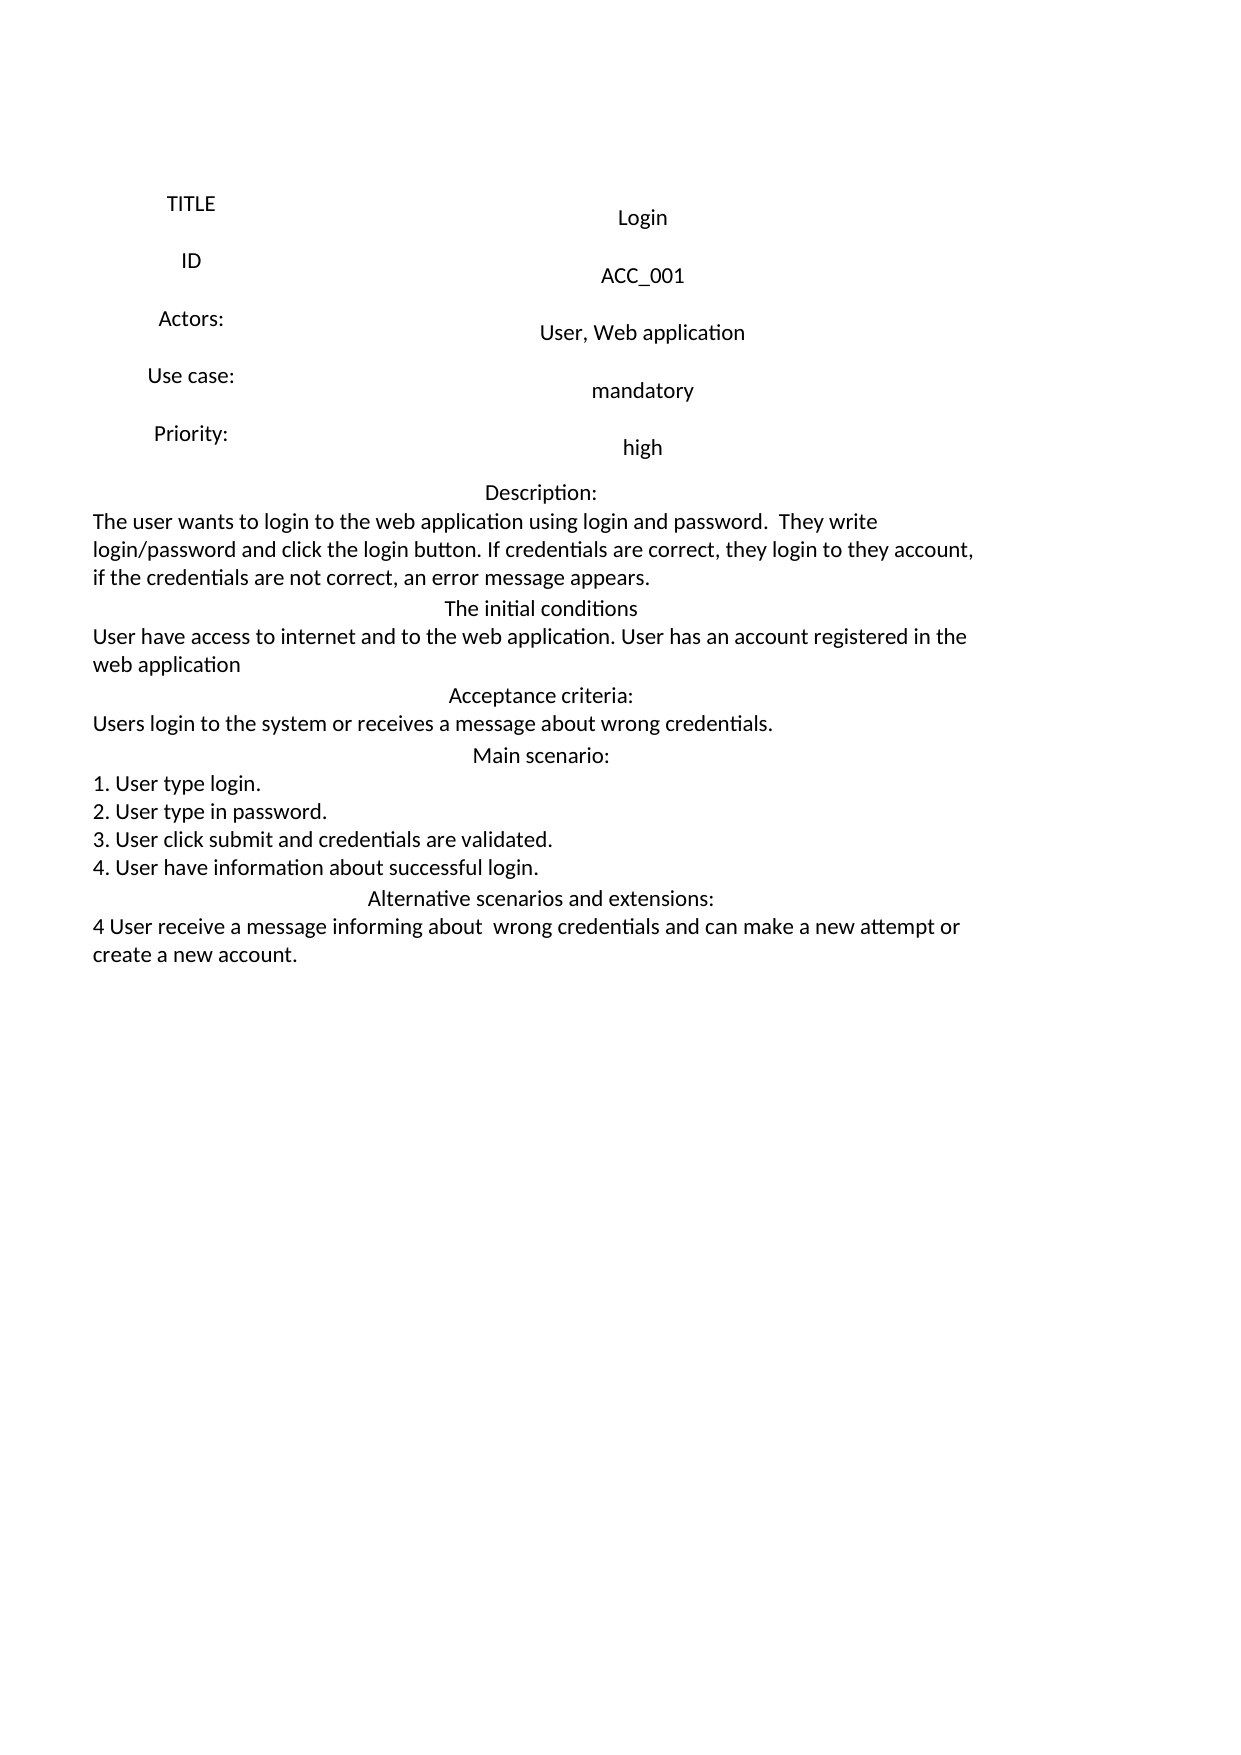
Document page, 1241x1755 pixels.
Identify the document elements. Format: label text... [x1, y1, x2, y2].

table_cell The user wants to login to the web application using login and password. They write login/password and click the login button. If credentials are correct, they login to they account, if the credentials are not correct, an error message appears. [90, 507, 993, 591]
table_header Login [293, 189, 993, 246]
table_cell Actors: [90, 304, 293, 332]
table_cell [193, 390, 293, 419]
table_cell [193, 448, 293, 476]
table_cell [90, 390, 193, 419]
table_cell Acceptance criteria: [90, 678, 993, 709]
table_cell Priority: [90, 419, 293, 447]
table_cell 1. User type login. 2. User type in password. 3. User click submit and credentials are validated. 4. User have information about successful login. [90, 769, 993, 881]
table_cell ACC_001 [293, 246, 993, 304]
table_cell Description: [90, 476, 993, 507]
table_cell [90, 275, 193, 304]
table_cell mandatory [293, 361, 993, 419]
table_cell 4 User receive a message informing about wrong credentials and can make a new attempt or create a new account. [90, 912, 993, 968]
table_cell ID [90, 246, 293, 275]
table_cell Use case: [90, 361, 293, 390]
table_cell Alternative scenarios and extensions: [90, 881, 993, 912]
table_cell User have access to internet and to the web application. User has an account registered in the web application [90, 622, 993, 678]
table_cell [90, 333, 193, 361]
table_cell [90, 448, 193, 476]
table_header TITLE [90, 189, 293, 217]
table_cell The initial conditions [90, 591, 993, 622]
table_cell Main scenario: [90, 738, 993, 769]
table_cell Users login to the system or receives a message about wrong credentials. [90, 709, 993, 738]
table_cell high [293, 419, 993, 476]
table_cell [193, 218, 293, 246]
table_cell User, Web application [293, 304, 993, 361]
table_cell [90, 218, 193, 246]
table_cell [193, 275, 293, 304]
table_cell [193, 333, 293, 361]
